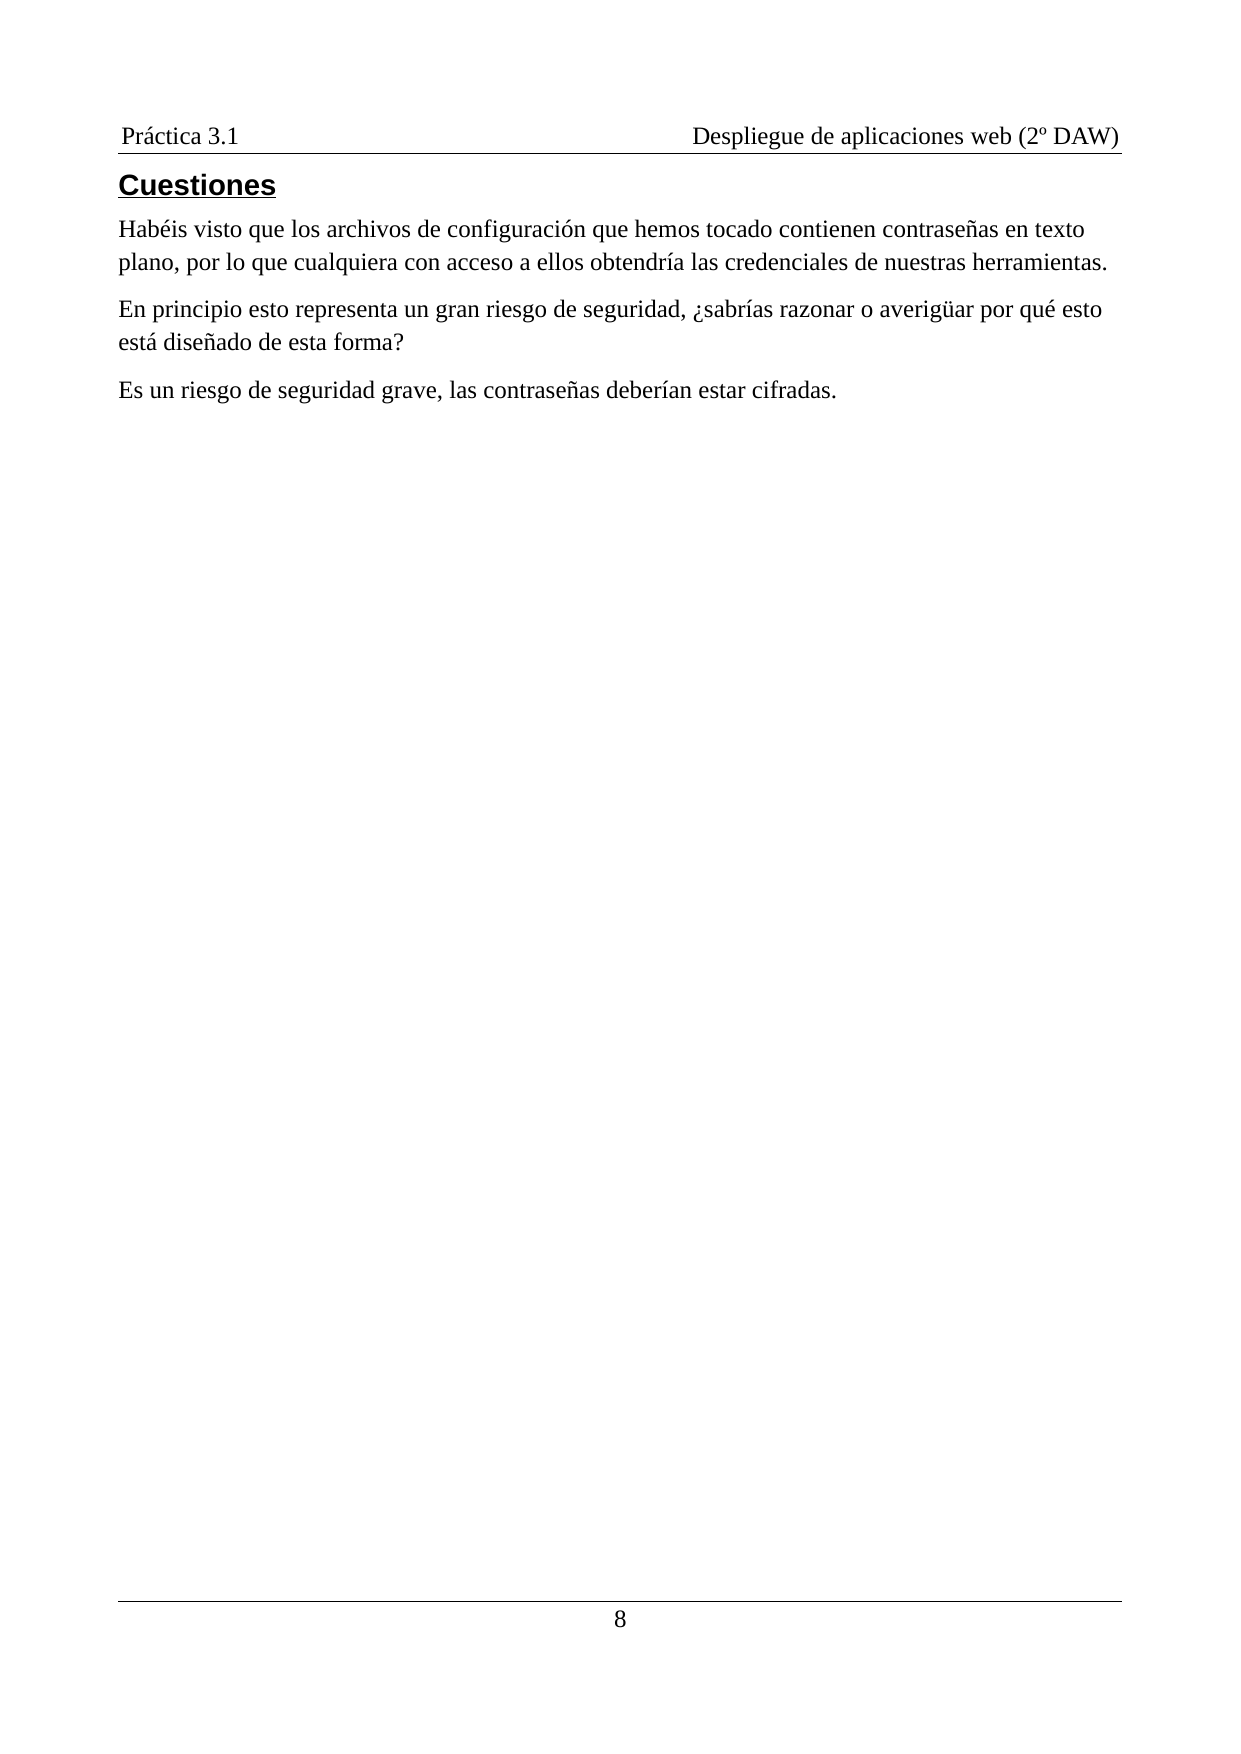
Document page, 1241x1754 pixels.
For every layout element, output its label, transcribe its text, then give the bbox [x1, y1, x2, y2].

text Habéis visto que los archivos de configuración que hemos tocado contienen contraseñas en texto plano, por lo que cualquiera con acceso a ellos obtendría las credenciales de nuestras herramientas. [118, 214, 1122, 275]
subtitle Cuestiones [118, 167, 1122, 201]
text Es un riesgo de seguridad grave, las contraseñas deberían estar cifradas. [118, 375, 1122, 404]
text En principio esto representa un gran riesgo de seguridad, ¿sabrías razonar o averigüar por qué esto está diseñado de esta forma? [118, 294, 1122, 356]
